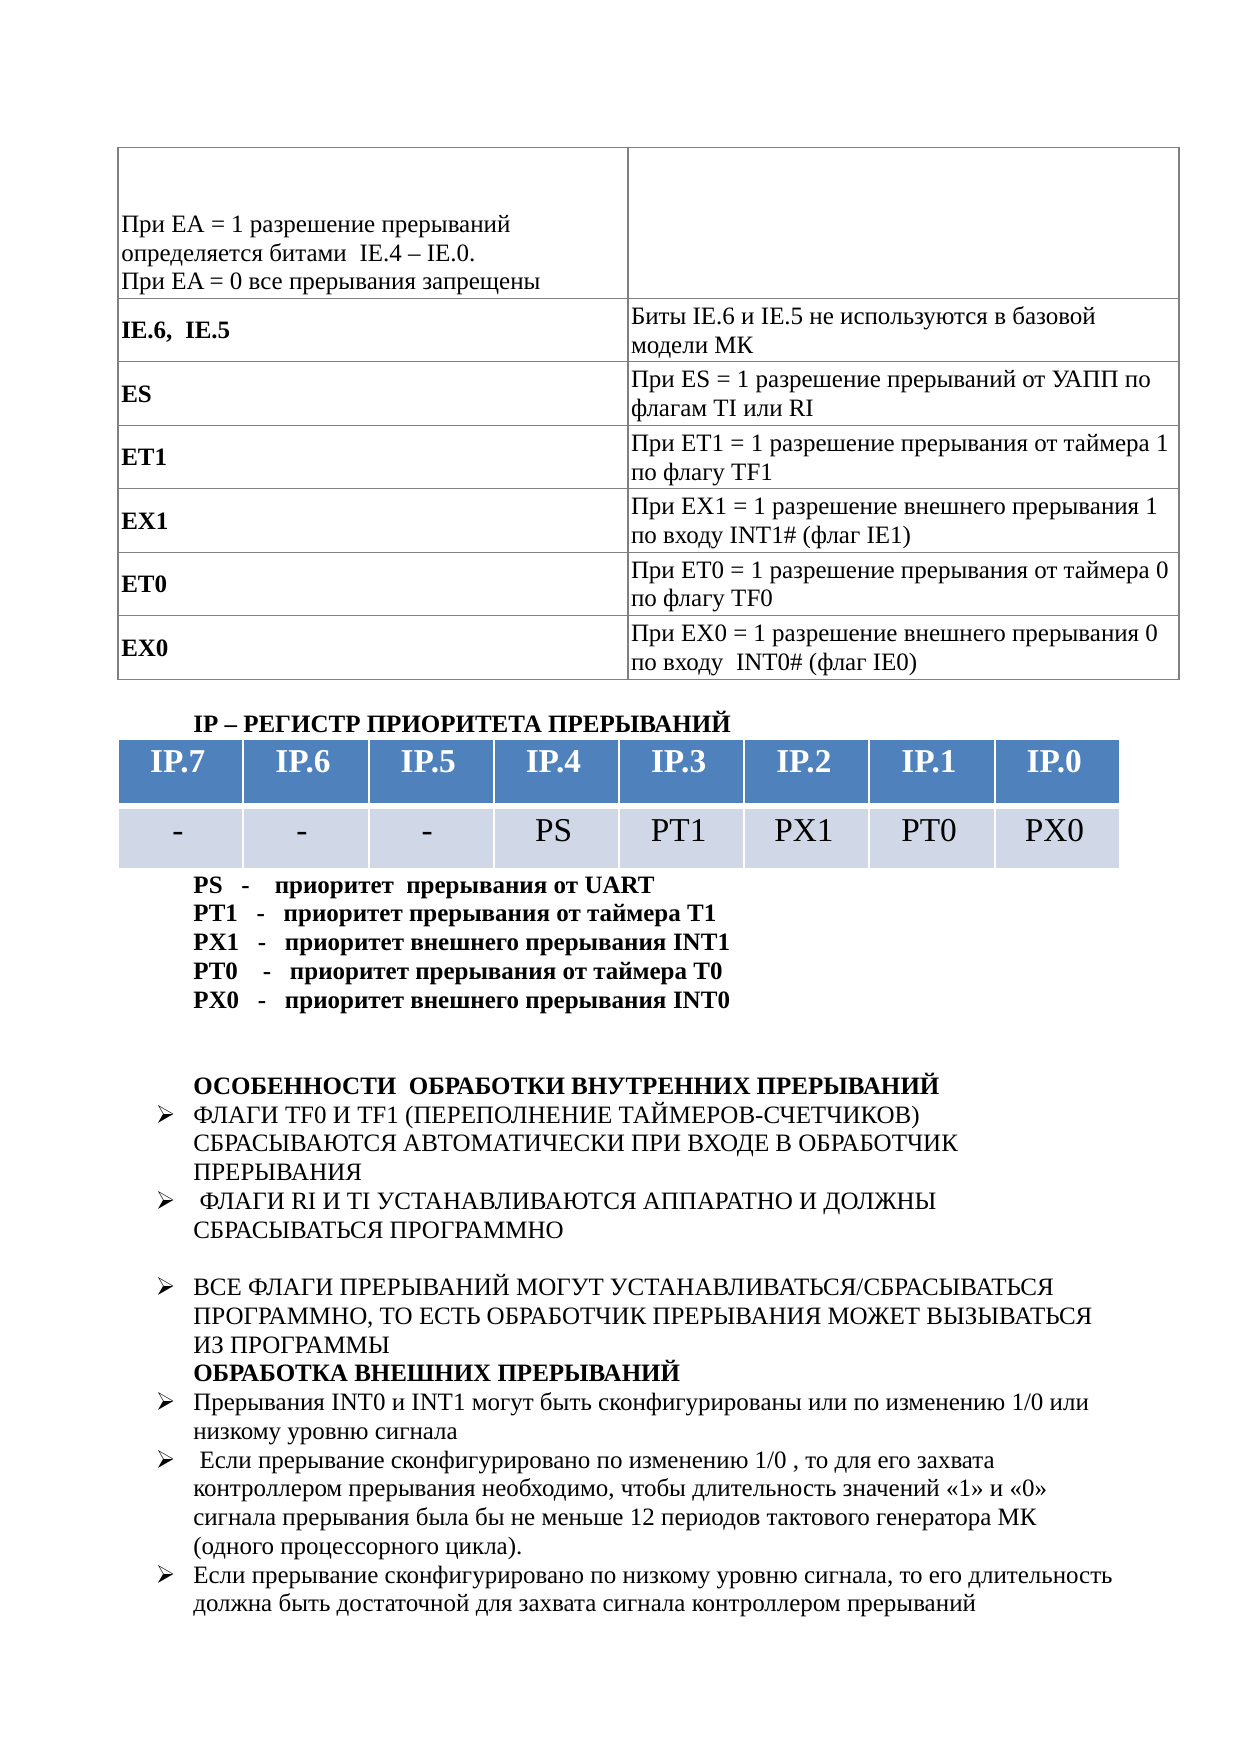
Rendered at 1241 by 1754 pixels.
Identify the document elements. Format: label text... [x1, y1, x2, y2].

table_cell При ES = 1 разрешение прерываний от УАПП по флагам ТI или RI [629, 362, 1178, 425]
table_cell PX0 [996, 809, 1119, 868]
table_cell При EX1 = 1 разрешение внешнего прерывания 1 по входу INT1# (флаг IE1) [629, 489, 1178, 552]
table_header IP.5 [370, 740, 493, 803]
list ФЛАГИ RI И TI УСТАНАВЛИВАЮТСЯ АППАРАТНО И ДОЛЖНЫ СБРАСЫВАТЬСЯ ПРОГРАММНО [156, 1186, 1122, 1243]
table_cell - [119, 809, 242, 868]
table_cell - [244, 809, 368, 868]
table_cell ЕХ1 [119, 489, 627, 552]
text РX0 - приоритет внешнего прерывания INT0 [193, 985, 1122, 1013]
table_cell Биты IE.6 и IE.5 не используются в базовой модели МК [629, 299, 1178, 361]
table_header IP.3 [620, 740, 743, 803]
table_cell IE.6, IE.5 [119, 299, 627, 361]
table_header IP.1 [870, 740, 994, 803]
text РX1 - приоритет внешнего прерывания INT1 [193, 927, 1122, 956]
table_cell ES [119, 362, 627, 425]
text IР – РЕГИСТР ПРИОРИТЕТА ПРЕРЫВАНИЙ [193, 709, 1122, 738]
table_header [629, 148, 1178, 298]
list ВСЕ ФЛАГИ ПРЕРЫВАНИЙ МОГУТ УСТАНАВЛИВАТЬСЯ/СБРАСЫВАТЬСЯ ПРОГРАММНО, ТО ЕСТЬ ОБРАБОТЧИК ПРЕРЫВАНИЯ МОЖЕТ ВЫЗЫВАТЬСЯ ИЗ ПРОГРАММЫ [156, 1272, 1122, 1358]
table_cell При ET0 = 1 разрешение прерывания от таймера 0 по флагу TF0 [629, 553, 1178, 615]
table_header IP.7 [119, 740, 242, 803]
table_header При ЕА = 1 разрешение прерываний определяется битами IE.4 – IE.0. При EA = 0 все прерывания запрещены [119, 148, 627, 298]
text РT0 - приоритет прерывания от таймера Т0 [193, 956, 1122, 985]
table_cell PS [495, 809, 618, 868]
list Если прерывание сконфигурировано по изменению 1/0 , то для его захвата контроллером прерывания необходимо, чтобы длительность значений «1» и «0» сигнала прерывания была бы не меньше 12 периодов тактового генератора МК (одного процессорного цикла). [156, 1445, 1122, 1560]
table_cell ET1 [119, 426, 627, 488]
table_header IP.6 [244, 740, 368, 803]
table_cell При ET1 = 1 разрешение прерывания от таймера 1 по флагу TF1 [629, 426, 1178, 488]
text РS - приоритет прерывания от UART [193, 870, 1122, 898]
table_cell PT0 [870, 809, 994, 868]
text ОБРАБОТКА ВНЕШНИХ ПРЕРЫВАНИЙ [193, 1358, 1122, 1387]
list Прерывания INT0 и INT1 могут быть сконфигурированы или по изменению 1/0 или низкому уровню сигнала [156, 1387, 1122, 1445]
list ФЛАГИ TF0 И TF1 (ПЕРЕПОЛНЕНИЕ ТАЙМЕРОВ-СЧЕТЧИКОВ) СБРАСЫВАЮТСЯ АВТОМАТИЧЕСКИ ПРИ ВХОДЕ В ОБРАБОТЧИК ПРЕРЫВАНИЯ [156, 1100, 1122, 1186]
table_cell PT1 [620, 809, 743, 868]
table_cell - [370, 809, 493, 868]
text РT1 - приоритет прерывания от таймера Т1 [193, 898, 1122, 927]
table_header IP.0 [996, 740, 1119, 803]
table_cell ЕХ0 [119, 616, 627, 679]
list Если прерывание сконфигурировано по низкому уровню сигнала, то его длительность должна быть достаточной для захвата сигнала контроллером прерываний [156, 1560, 1122, 1617]
text ОСОБЕННОСТИ ОБРАБОТКИ ВНУТРЕННИХ ПРЕРЫВАНИЙ [193, 1071, 1122, 1100]
table_header IP.2 [745, 740, 868, 803]
table_cell При EX0 = 1 разрешение внешнего прерывания 0 по входу INT0# (флаг IE0) [629, 616, 1178, 679]
table_cell PX1 [745, 809, 868, 868]
table_header IP.4 [495, 740, 618, 803]
table_cell ЕТ0 [119, 553, 627, 615]
